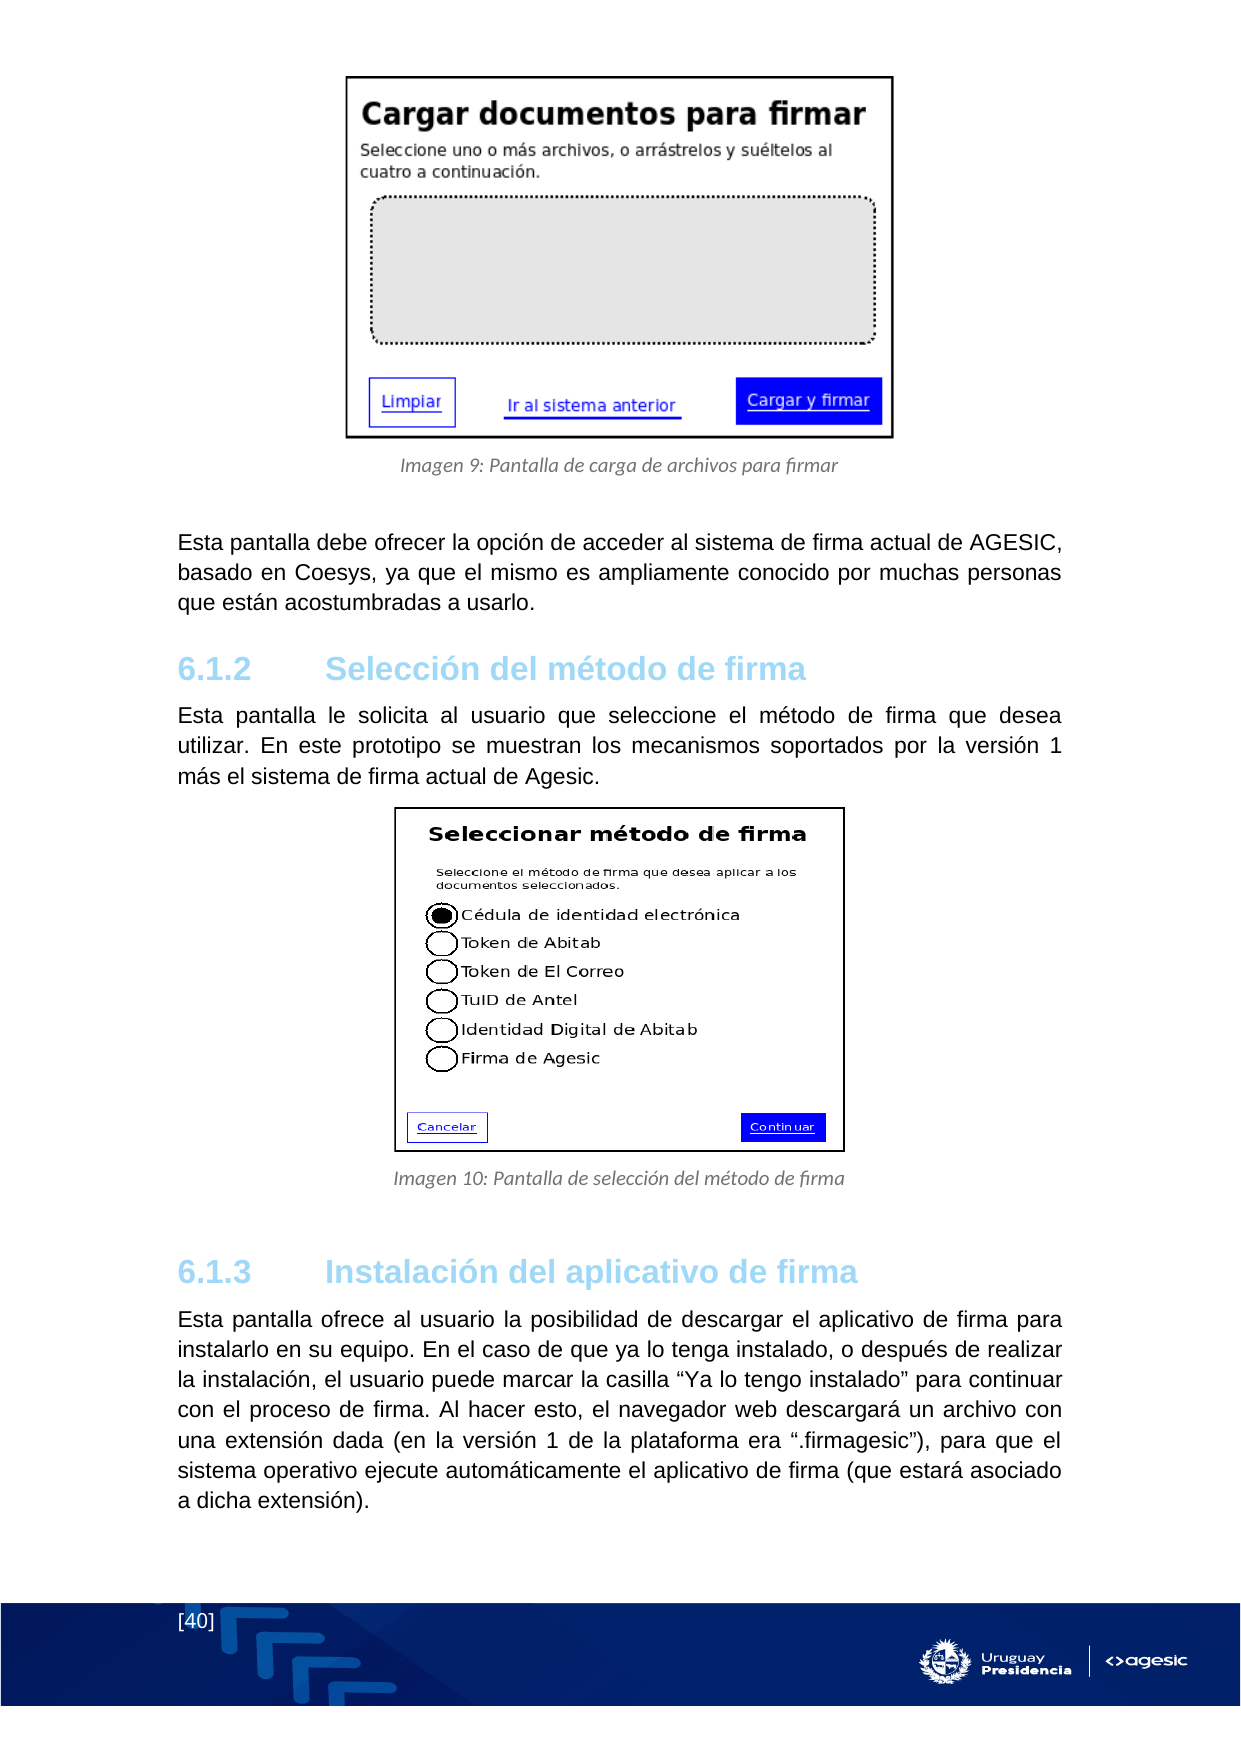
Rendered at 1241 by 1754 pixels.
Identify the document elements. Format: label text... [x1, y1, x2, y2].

picture [345, 76, 895, 440]
text Imagen 10: Pantalla de selección del método de firma [177, 807, 1063, 1191]
subtitle Selección del método de firma [177, 649, 1063, 687]
subtitle Instalación del aplicativo de firma [177, 1191, 1063, 1291]
text Esta pantalla ofrece al usuario la posibilidad de descargar el aplicativo de firma para instalarlo en su equipo. En el caso de que ya lo tenga instalado, o después de realizar la instalación, el usuario puede marcar la casilla “Ya lo tengo instalado” para continuar con el proceso de firma. Al hacer esto, el navegador web descargará un archivo con una extensión dada (en la versión 1 de la plataforma era “.firmagesic”), para que el sistema operativo ejecute automáticamente el aplicativo de firma (que estará asociado a dicha extensión). [177, 1306, 1063, 1513]
picture [0, 1603, 1241, 1706]
text Esta pantalla le solicita al usuario que seleccione el método de firma que desea utilizar. En este prototipo se muestran los mecanismos soportados por la versión 1 más el sistema de firma actual de Agesic. [177, 702, 1063, 789]
picture [394, 807, 847, 1153]
text Imagen 9: Pantalla de carga de archivos para firmar [177, 77, 1063, 478]
text Esta pantalla debe ofrecer la opción de acceder al sistema de firma actual de AGESIC, basado en Coesys, ya que el mismo es ampliamente conocido por muchas personas que están acostumbradas a usarlo. [177, 478, 1063, 616]
